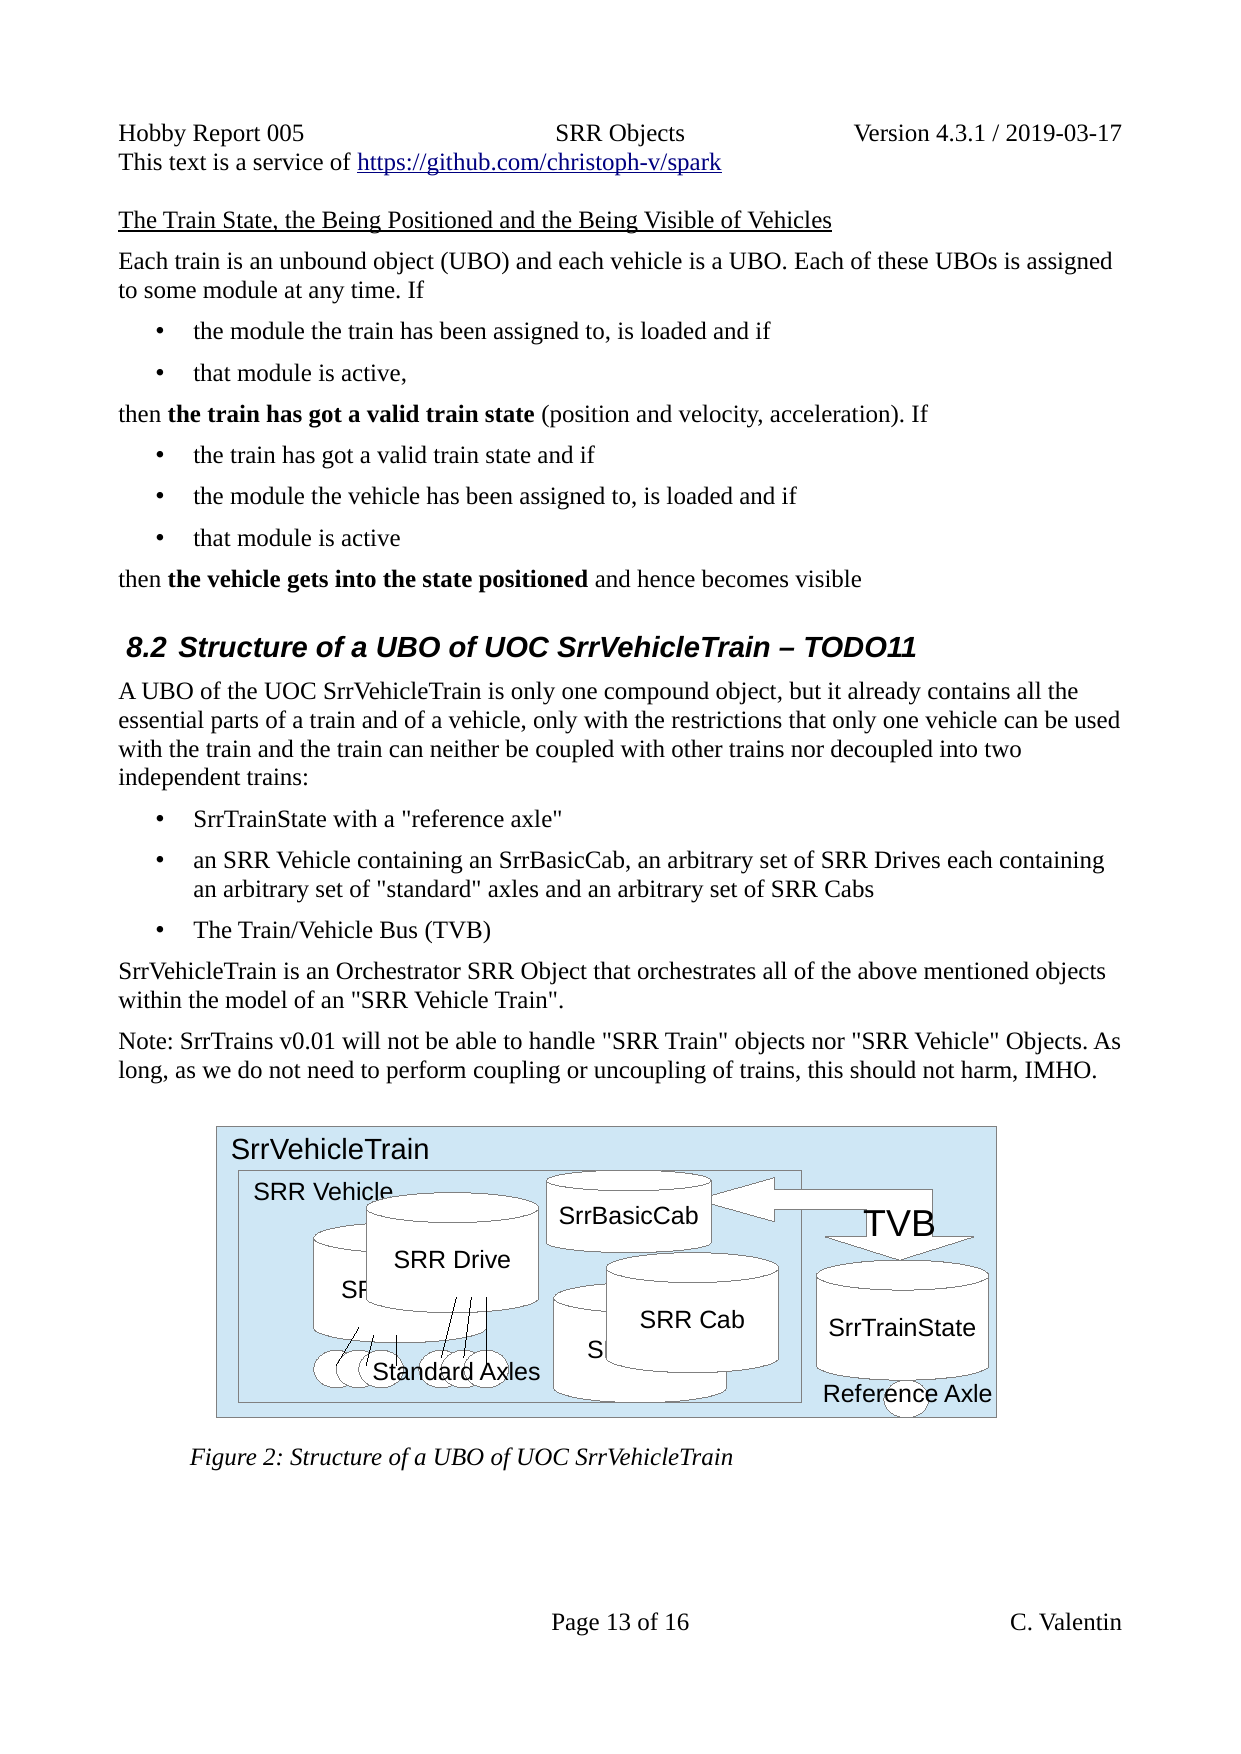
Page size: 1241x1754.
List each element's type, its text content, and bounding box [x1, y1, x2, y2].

list SrrTrainState with a "reference axle" [156, 804, 1122, 832]
text SrrVehicleTrain is an Orchestrator SRR Object that orchestrates all of the above mentioned objects within the model of an "SRR Vehicle Train". [118, 956, 1122, 1014]
text then the train has got a valid train state (position and velocity, acceleration). If [118, 399, 1122, 428]
text Each train is an unbound object (UBO) and each vehicle is a UBO. Each of these UBOs is assigned to some module at any time. If [118, 246, 1122, 304]
list that module is active, [156, 358, 1122, 386]
subtitle Structure of a UBO of UOC SrrVehicleTrain – TODO11 [118, 630, 1122, 664]
list the module the vehicle has been assigned to, is loaded and if [156, 481, 1122, 510]
list the train has got a valid train state and if [156, 440, 1122, 469]
list that module is active [156, 523, 1122, 551]
text The Train State, the Being Positioned and the Being Visible of Vehicles [118, 205, 1122, 234]
text Figure 2: Structure of a UBO of UOC SrrVehicleTrain [189, 1126, 1021, 1470]
list The Train/Vehicle Bus (TVB) [156, 915, 1122, 944]
text A UBO of the UOC SrrVehicleTrain is only one compound object, but it already contains all the essential parts of a train and of a vehicle, only with the restrictions that only one vehicle can be used with the train and the train can neither be coupled with other trains nor decoupled into two independent trains: [118, 676, 1122, 791]
list the module the train has been assigned to, is loaded and if [156, 316, 1122, 345]
text then the vehicle gets into the state positioned and hence becomes visible [118, 564, 1122, 593]
list an SRR Vehicle containing an SrrBasicCab, an arbitrary set of SRR Drives each containing an arbitrary set of "standard" axles and an arbitrary set of SRR Cabs [156, 845, 1122, 902]
text Note: SrrTrains v0.01 will not be able to handle "SRR Train" objects nor "SRR Vehicle" Objects. As long, as we do not need to perform coupling or uncoupling of trains, this should not harm, IMHO. [118, 1026, 1122, 1084]
